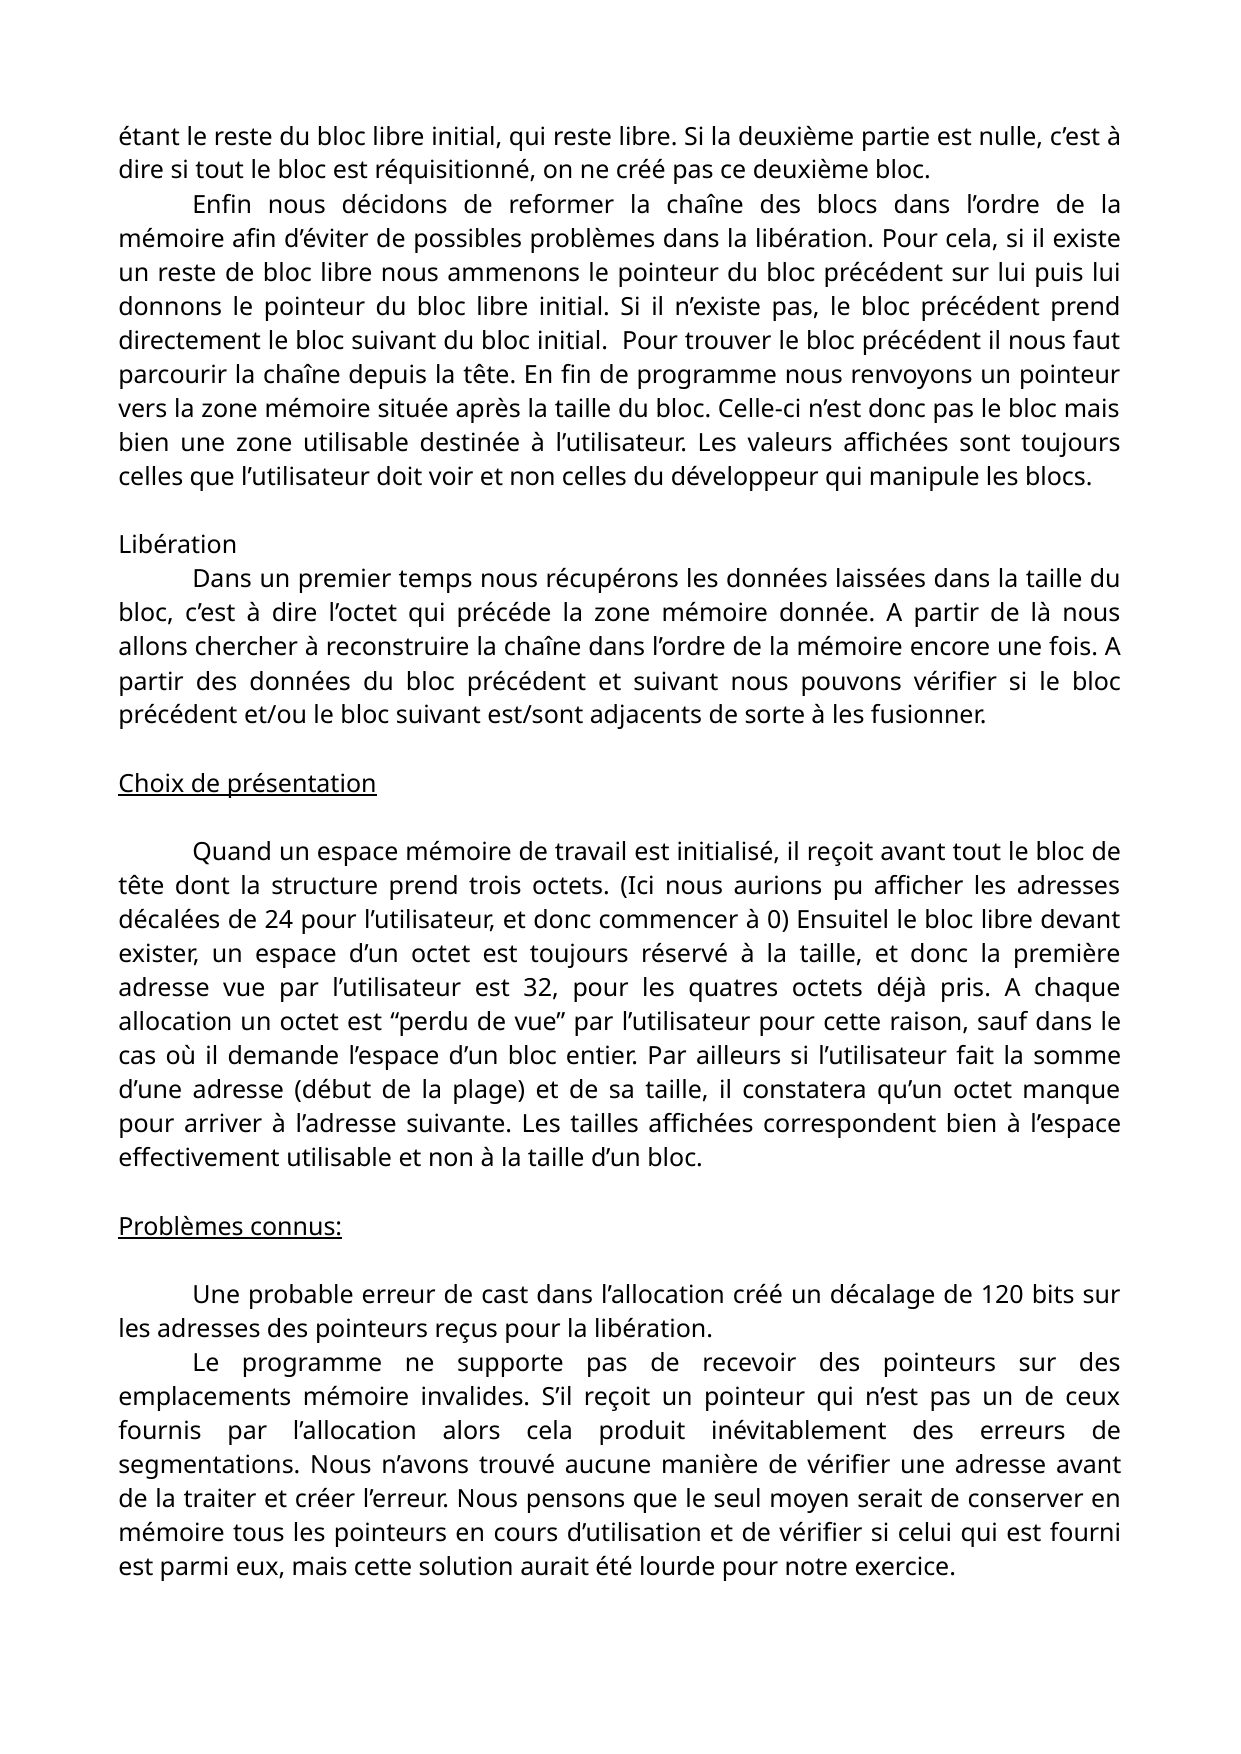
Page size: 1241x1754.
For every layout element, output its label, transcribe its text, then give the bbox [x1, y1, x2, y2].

text Problèmes connus: [118, 1208, 1122, 1242]
text Enfin nous décidons de reformer la chaîne des blocs dans l’ordre de la mémoire afin d’éviter de possibles problèmes dans la libération. Pour cela, si il existe un reste de bloc libre nous ammenons le pointeur du bloc précédent sur lui puis lui donnons le pointeur du bloc libre initial. Si il n’existe pas, le bloc précédent prend directement le bloc suivant du bloc initial. Pour trouver le bloc précédent il nous faut parcourir la chaîne depuis la tête. En fin de programme nous renvoyons un pointeur vers la zone mémoire située après la taille du bloc. Celle-ci n’est donc pas le bloc mais bien une zone utilisable destinée à l’utilisateur. Les valeurs affichées sont toujours celles que l’utilisateur doit voir et non celles du développeur qui manipule les blocs. [118, 186, 1122, 493]
text Libération [118, 527, 1122, 561]
text Dans un premier temps nous récupérons les données laissées dans la taille du bloc, c’est à dire l’octet qui précéde la zone mémoire donnée. A partir de là nous allons chercher à reconstruire la chaîne dans l’ordre de la mémoire encore une fois. A partir des données du bloc précédent et suivant nous pouvons vérifier si le bloc précédent et/ou le bloc suivant est/sont adjacents de sorte à les fusionner. [118, 561, 1122, 731]
text Le programme ne supporte pas de recevoir des pointeurs sur des emplacements mémoire invalides. S’il reçoit un pointeur qui n’est pas un de ceux fournis par l’allocation alors cela produit inévitablement des erreurs de segmentations. Nous n’avons trouvé aucune manière de vérifier une adresse avant de la traiter et créer l’erreur. Nous pensons que le seul moyen serait de conserver en mémoire tous les pointeurs en cours d’utilisation et de vérifier si celui qui est fourni est parmi eux, mais cette solution aurait été lourde pour notre exercice. [118, 1344, 1122, 1583]
text Quand un espace mémoire de travail est initialisé, il reçoit avant tout le bloc de tête dont la structure prend trois octets. (Ici nous aurions pu afficher les adresses décalées de 24 pour l’utilisateur, et donc commencer à 0) Ensuitel le bloc libre devant exister, un espace d’un octet est toujours réservé à la taille, et donc la première adresse vue par l’utilisateur est 32, pour les quatres octets déjà pris. A chaque allocation un octet est “perdu de vue” par l’utilisateur pour cette raison, sauf dans le cas où il demande l’espace d’un bloc entier. Par ailleurs si l’utilisateur fait la somme d’une adresse (début de la plage) et de sa taille, il constatera qu’un octet manque pour arriver à l’adresse suivante. Les tailles affichées correspondent bien à l’espace effectivement utilisable et non à la taille d’un bloc. [118, 833, 1122, 1174]
text Choix de présentation [118, 765, 1122, 799]
text Une probable erreur de cast dans l’allocation créé un décalage de 120 bits sur les adresses des pointeurs reçus pour la libération. [118, 1276, 1122, 1344]
text étant le reste du bloc libre initial, qui reste libre. Si la deuxième partie est nulle, c’est à dire si tout le bloc est réquisitionné, on ne créé pas ce deuxième bloc. [118, 118, 1122, 186]
